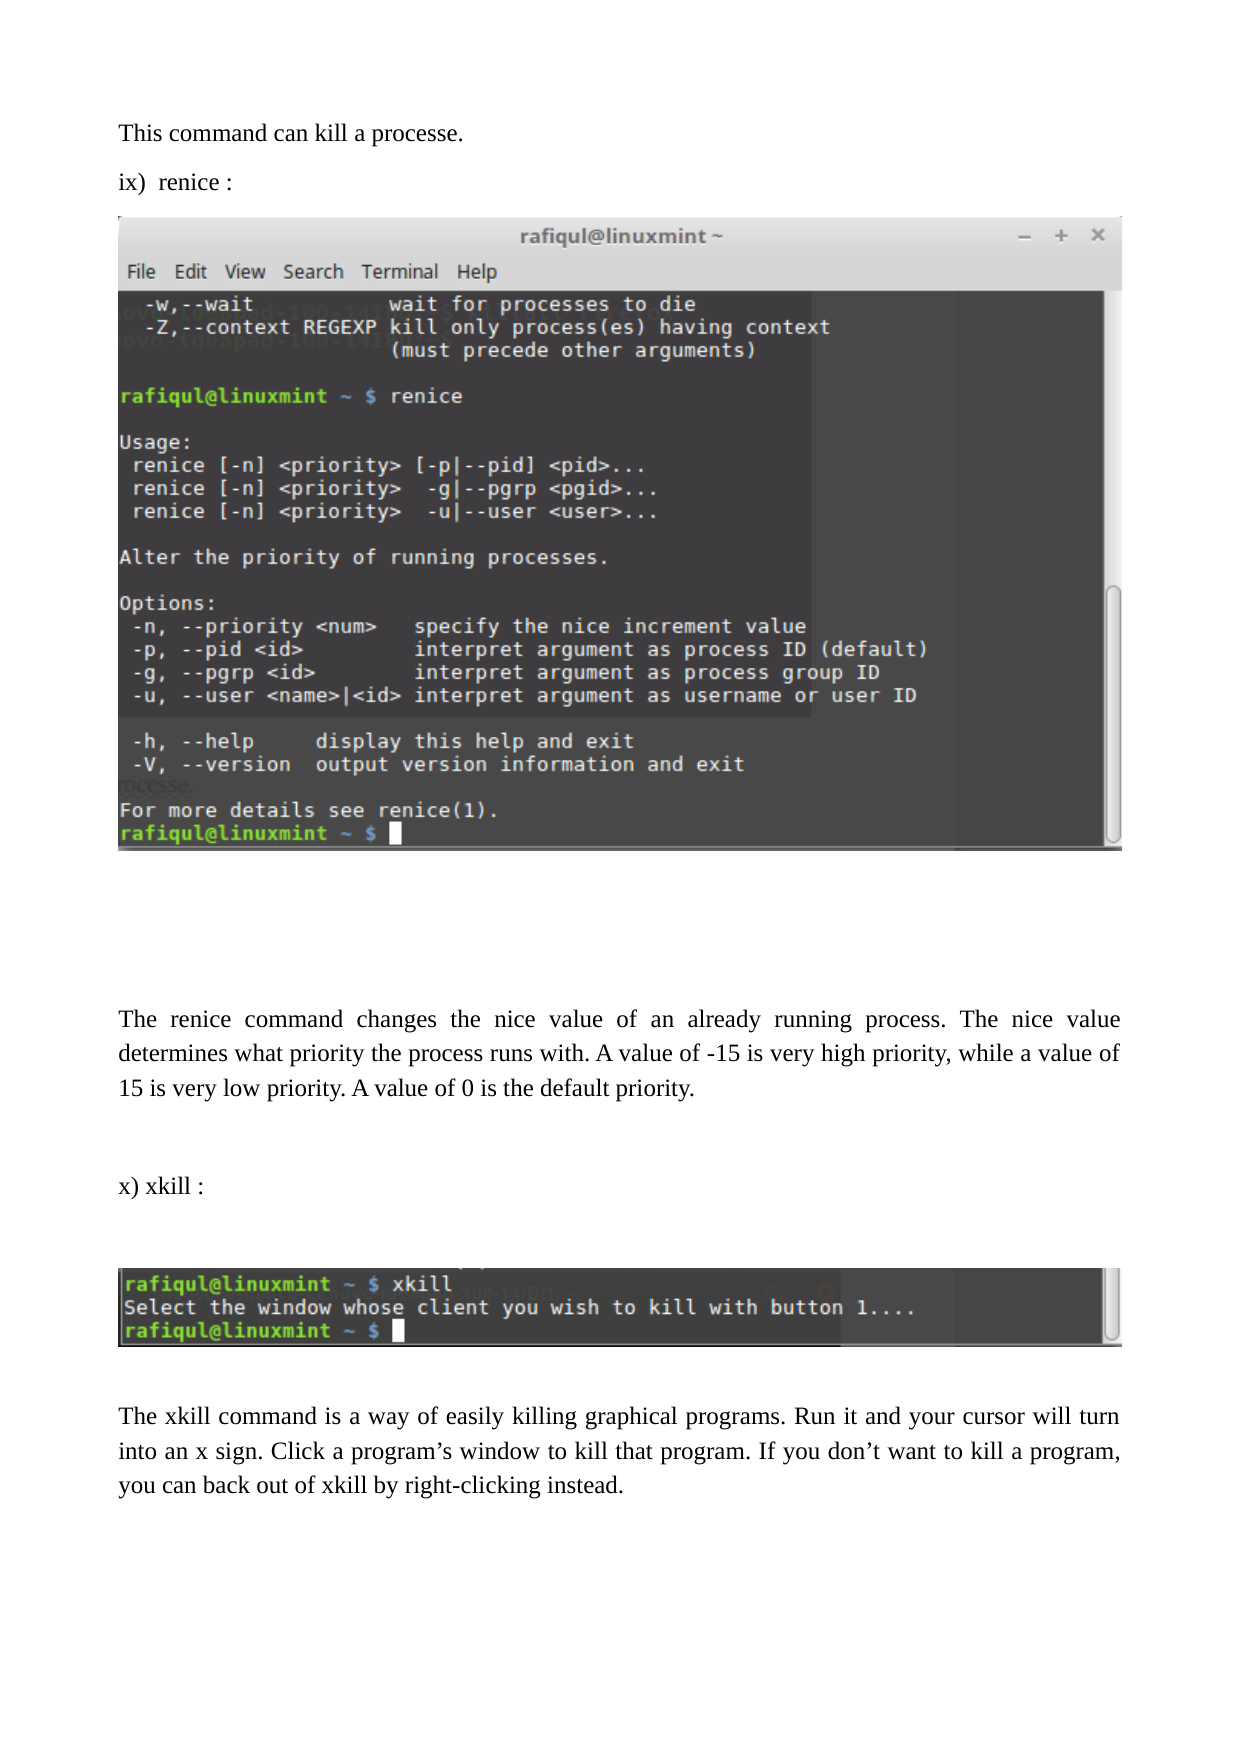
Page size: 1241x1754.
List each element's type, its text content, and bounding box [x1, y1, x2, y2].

text The xkill command is a way of easily killing graphical programs. Run it and your cursor will turn into an x sign. Click a program’s window to kill that program. If you don’t want to kill a program, you can back out of xkill by right-clicking instead. [118, 1401, 1122, 1499]
text x) xkill : [118, 1171, 1122, 1199]
picture [118, 216, 1123, 851]
text The renice command changes the nice value of an already running process. The nice value determines what priority the process runs with. A value of -15 is very high priority, while a value of 15 is very low priority. A value of 0 is the default priority. [118, 1004, 1122, 1101]
picture [118, 1268, 1123, 1347]
text ix) renice : [118, 167, 1122, 196]
text This command can kill a processe. [118, 118, 1122, 147]
